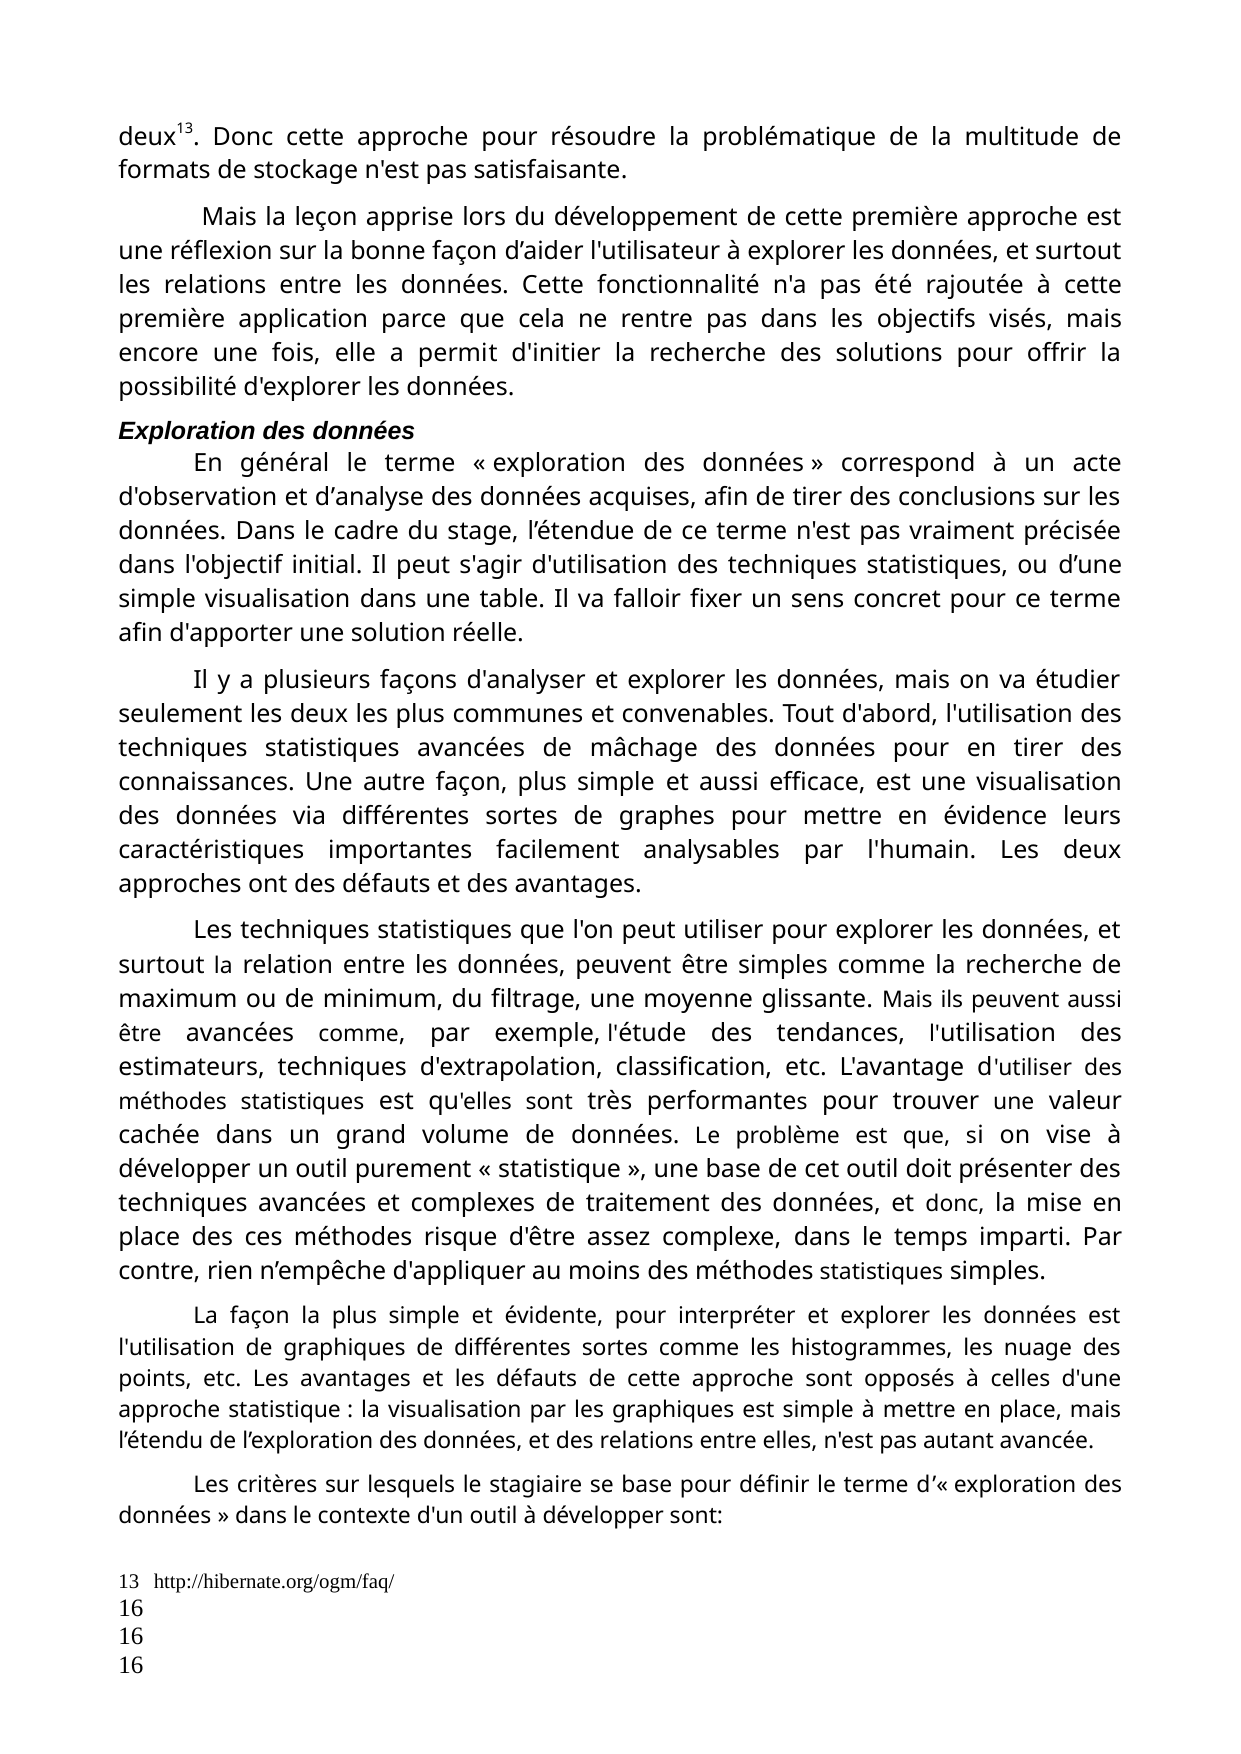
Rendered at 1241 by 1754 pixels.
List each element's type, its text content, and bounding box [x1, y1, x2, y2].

subtitle Exploration des données [118, 416, 1122, 444]
text La façon la plus simple et évidente, pour interpréter et explorer les données est l'utilisation de graphiques de différentes sortes comme les histogrammes, les nuage des points, etc. Les avantages et les défauts de cette approche sont opposés à celles d'une approche statistique : la visualisation par les graphiques est simple à mettre en place, mais l’étendu de l’exploration des données, et des relations entre elles, n'est pas autant avancée. [118, 1299, 1122, 1456]
text Il y a plusieurs façons d'analyser et explorer les données, mais on va étudier seulement les deux les plus communes et convenables. Tout d'abord, l'utilisation des techniques statistiques avancées de mâchage des données pour en tirer des connaissances. Une autre façon, plus simple et aussi efficace, est une visualisation des données via différentes sortes de graphes pour mettre en évidence leurs caractéristiques importantes facilement analysables par l'humain. Les deux approches ont des défauts et des avantages. [118, 661, 1122, 900]
text Mais la leçon apprise lors du développement de cette première approche est une réflexion sur la bonne façon d’aider l'utilisateur à explorer les données, et surtout les relations entre les données. Cette fonctionnalité n'a pas été rajoutée à cette première application parce que cela ne rentre pas dans les objectifs visés, mais encore une fois, elle a permit d'initier la recherche des solutions pour offrir la possibilité d'explorer les données. [118, 199, 1122, 403]
text Les critères sur lesquels le stagiaire se base pour définir le terme d’« exploration des données » dans le contexte d'un outil à développer sont: [118, 1468, 1122, 1531]
text Les techniques statistiques que l'on peut utiliser pour explorer les données, et surtout la relation entre les données, peuvent être simples comme la recherche de maximum ou de minimum, du filtrage, une moyenne glissante. Mais ils peuvent aussi être avancées comme, par exemple, l'étude des tendances, l'utilisation des estimateurs, techniques d'extrapolation, classification, etc. L'avantage d'utiliser des méthodes statistiques est qu'elles sont très performantes pour trouver une valeur cachée dans un grand volume de données. Le problème est que, si on vise à développer un outil purement « statistique », une base de cet outil doit présenter des techniques avancées et complexes de traitement des données, et donc, la mise en place des ces méthodes risque d'être assez complexe, dans le temps imparti. Par contre, rien n’empêche d'appliquer au moins des méthodes statistiques simples. [118, 912, 1122, 1287]
text Un second axe d’amélioration par rapport à la première approche est le support prévu d’au moins deux types de stockage: MongoDB et MySQL. Morphia est utilisable seulement avec MongoDB. Par contre il existe une DAO (un outil d'abstraction des données comme Morphia) Hibernate OGM, qui permet de travailler avec MongoDB et MySQL, mais les POJO ne sont pas interchangeables entre les deux. Donc cette approche pour résoudre la problématique de la multitude de formats de stockage n'est pas satisfaisante. [118, 118, 1122, 186]
text http://hibernate.org/ogm/faq/ [118, 1569, 1122, 1593]
text En général le terme « exploration des données » correspond à un acte d'observation et d’analyse des données acquises, afin de tirer des conclusions sur les données. Dans le cadre du stage, l’étendue de ce terme n'est pas vraiment précisée dans l'objectif initial. Il peut s'agir d'utilisation des techniques statistiques, ou d’une simple visualisation dans une table. Il va falloir fixer un sens concret pour ce terme afin d'apporter une solution réelle. [118, 444, 1122, 649]
